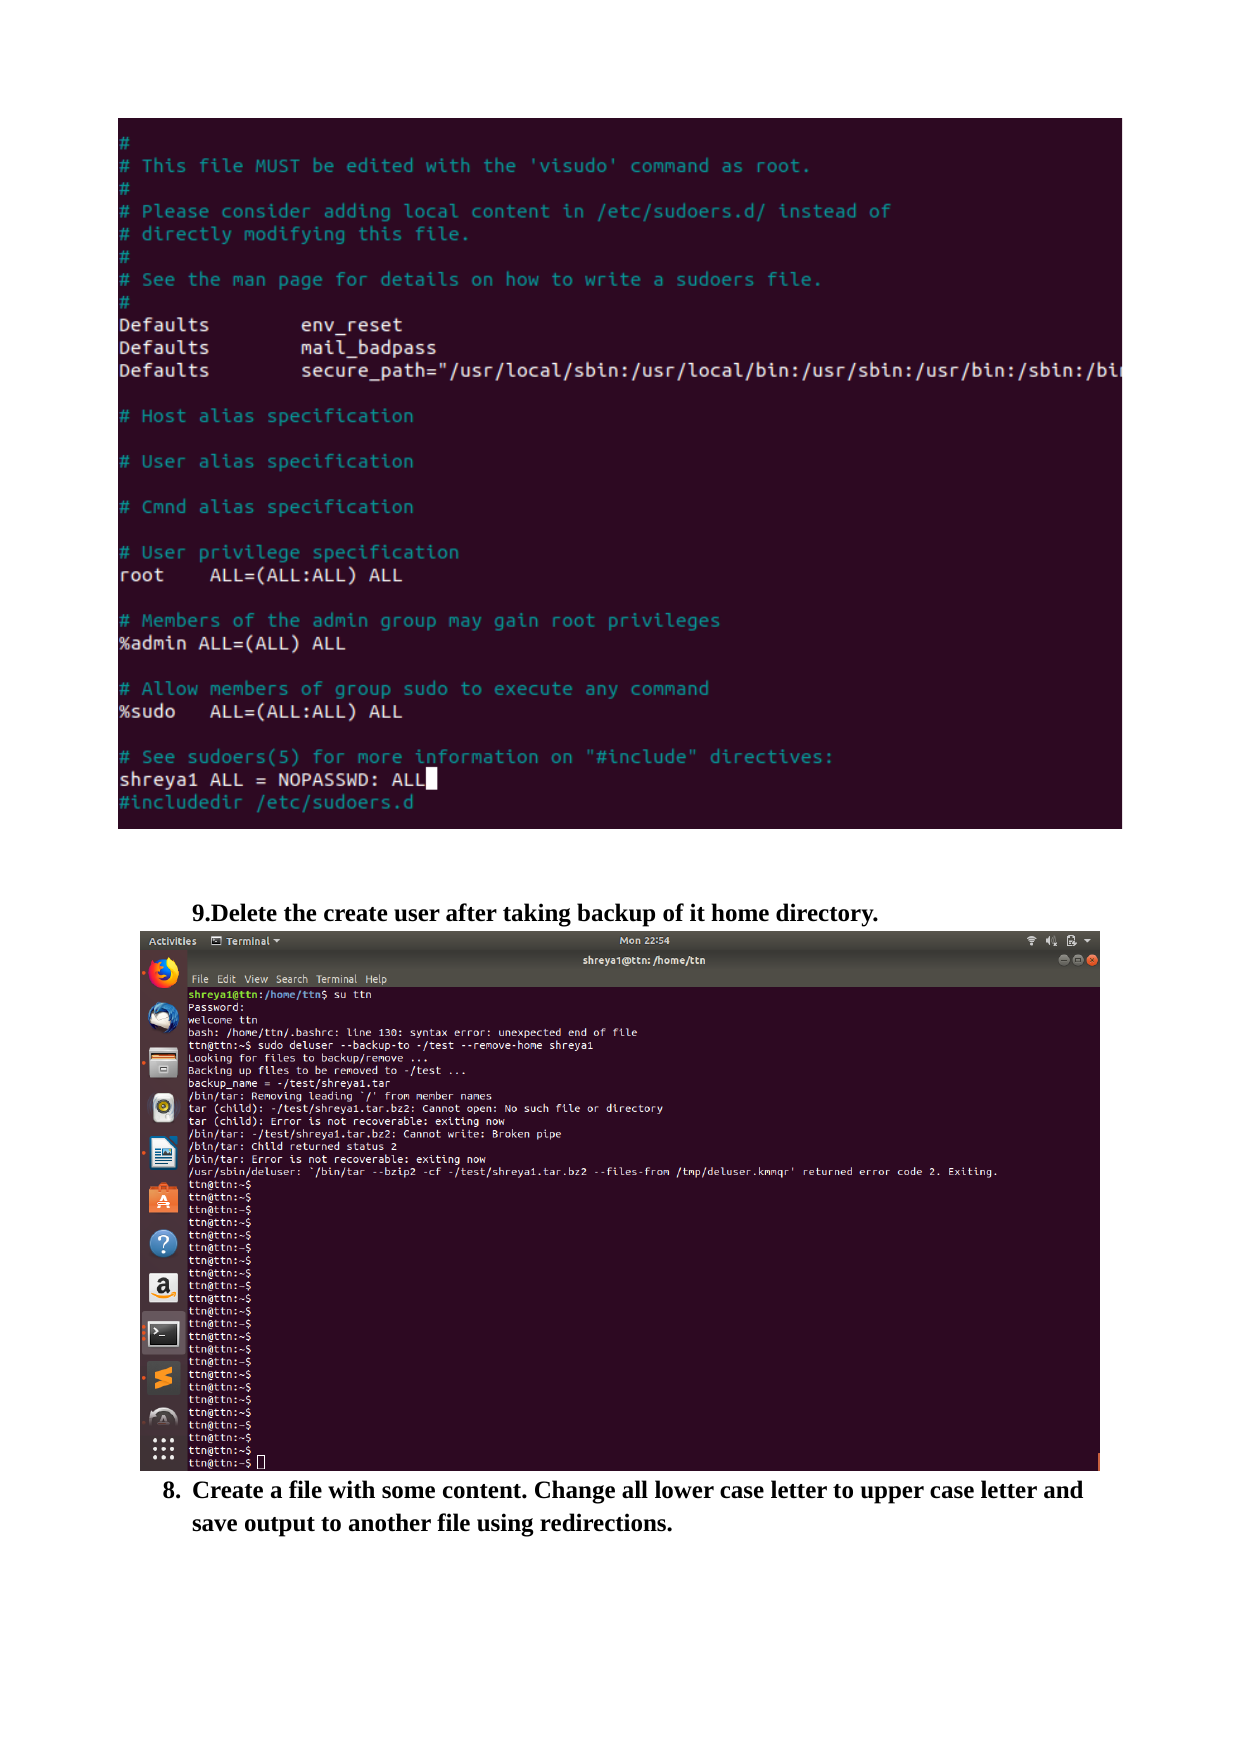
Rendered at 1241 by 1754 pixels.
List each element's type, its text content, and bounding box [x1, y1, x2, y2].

picture [118, 118, 1123, 829]
list Create a file with some content. Change all lower case letter to upper case letter and save output to another file using redirections. [162, 1194, 1122, 1537]
list 9.Delete the create user after taking backup of it home directory. [162, 898, 1122, 927]
picture [140, 931, 1100, 1471]
